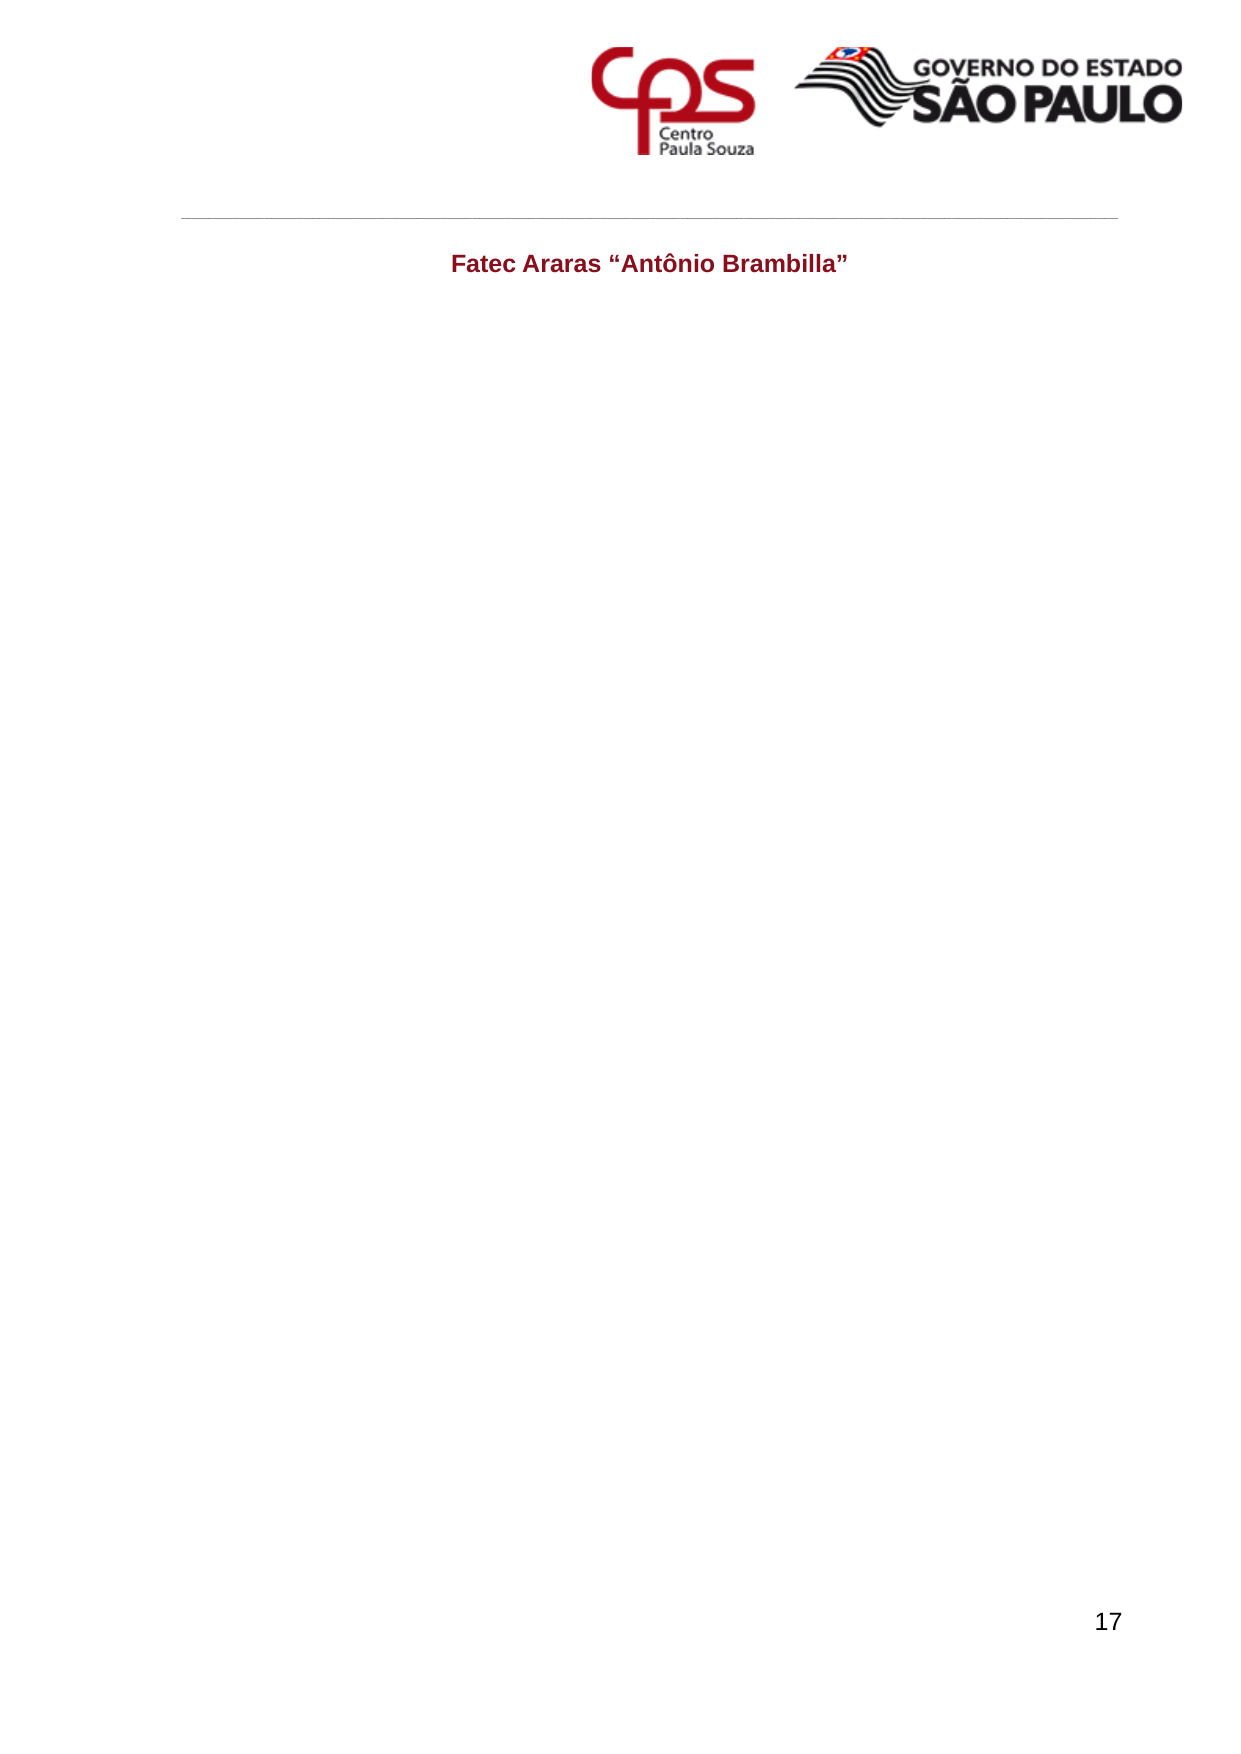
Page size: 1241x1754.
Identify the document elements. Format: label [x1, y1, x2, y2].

picture [591, 47, 1183, 155]
